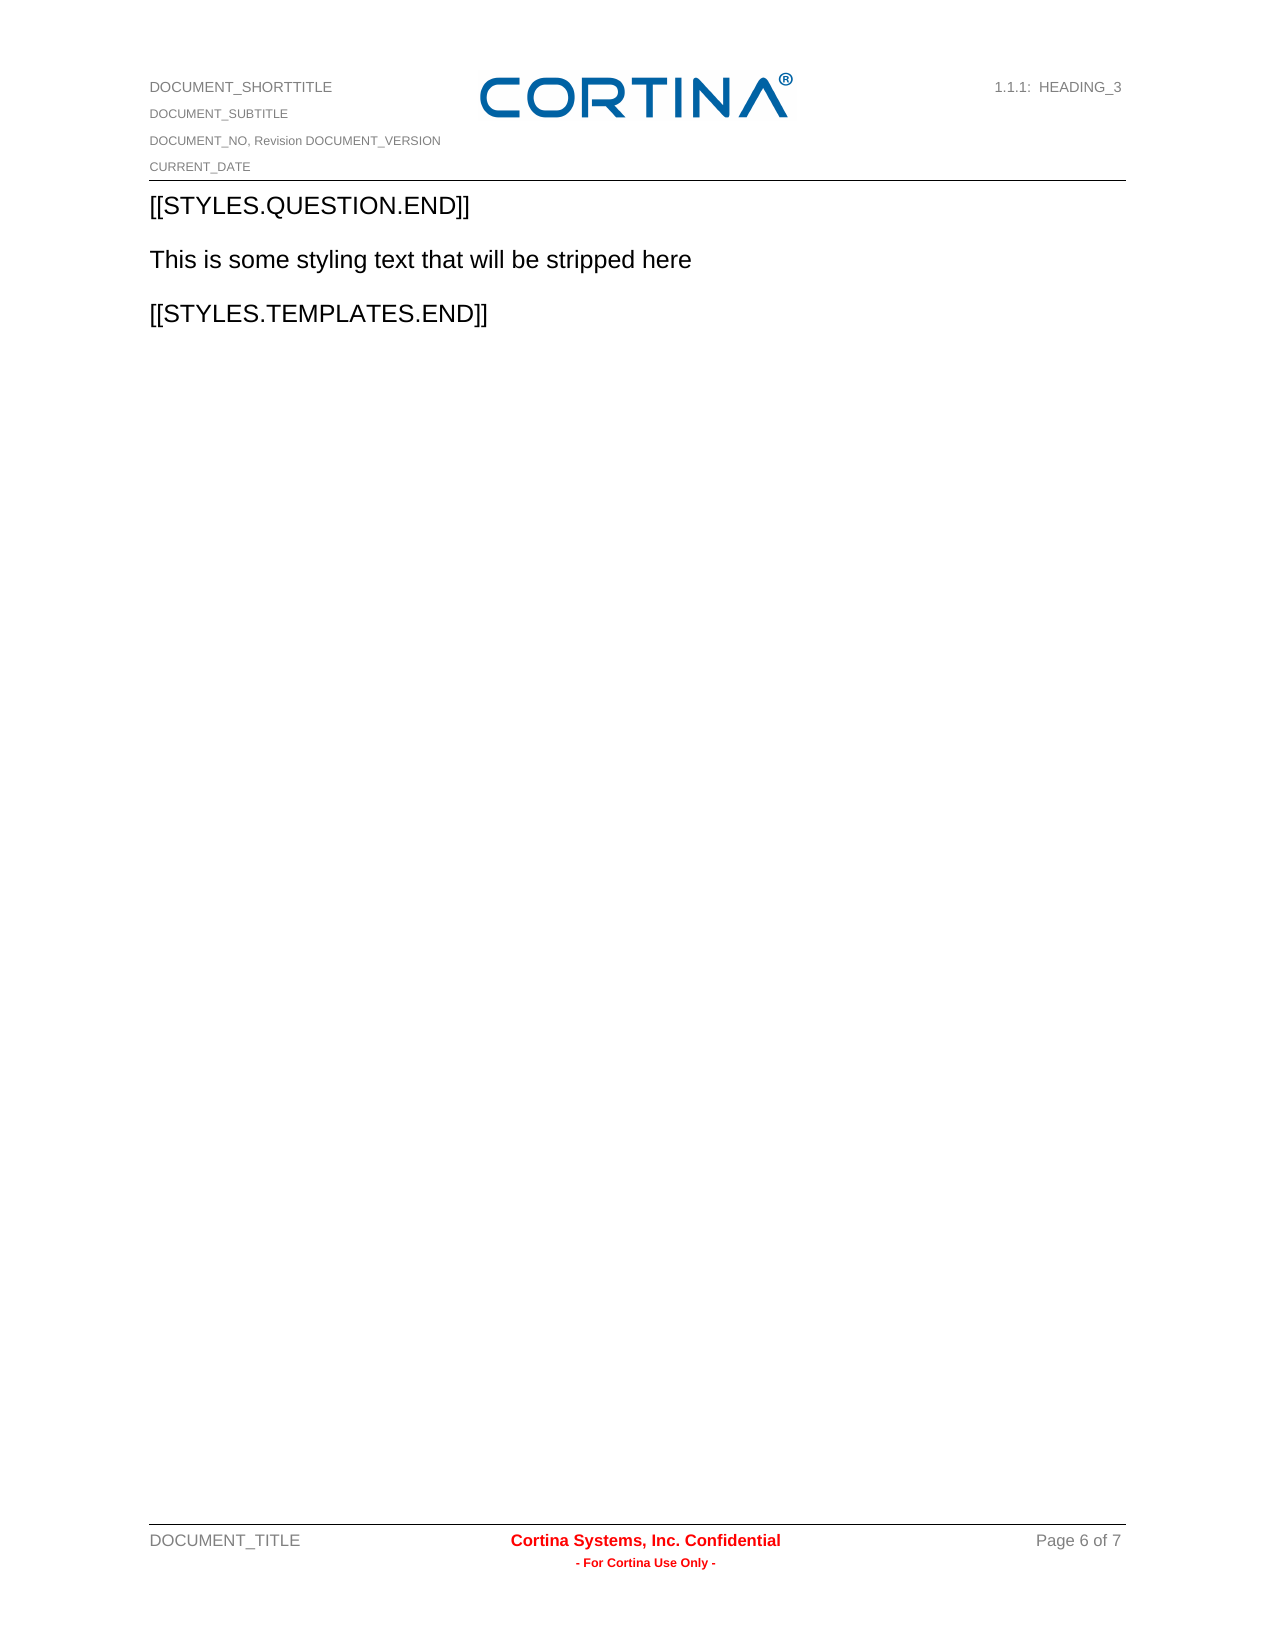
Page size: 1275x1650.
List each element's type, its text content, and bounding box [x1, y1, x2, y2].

picture [478, 70, 797, 121]
text This is some styling text that will be stripped here [149, 245, 1126, 273]
text [[STYLES.TEMPLATES.END]] [149, 299, 1126, 327]
text [[STYLES.QUESTION.END]] [149, 191, 1126, 219]
